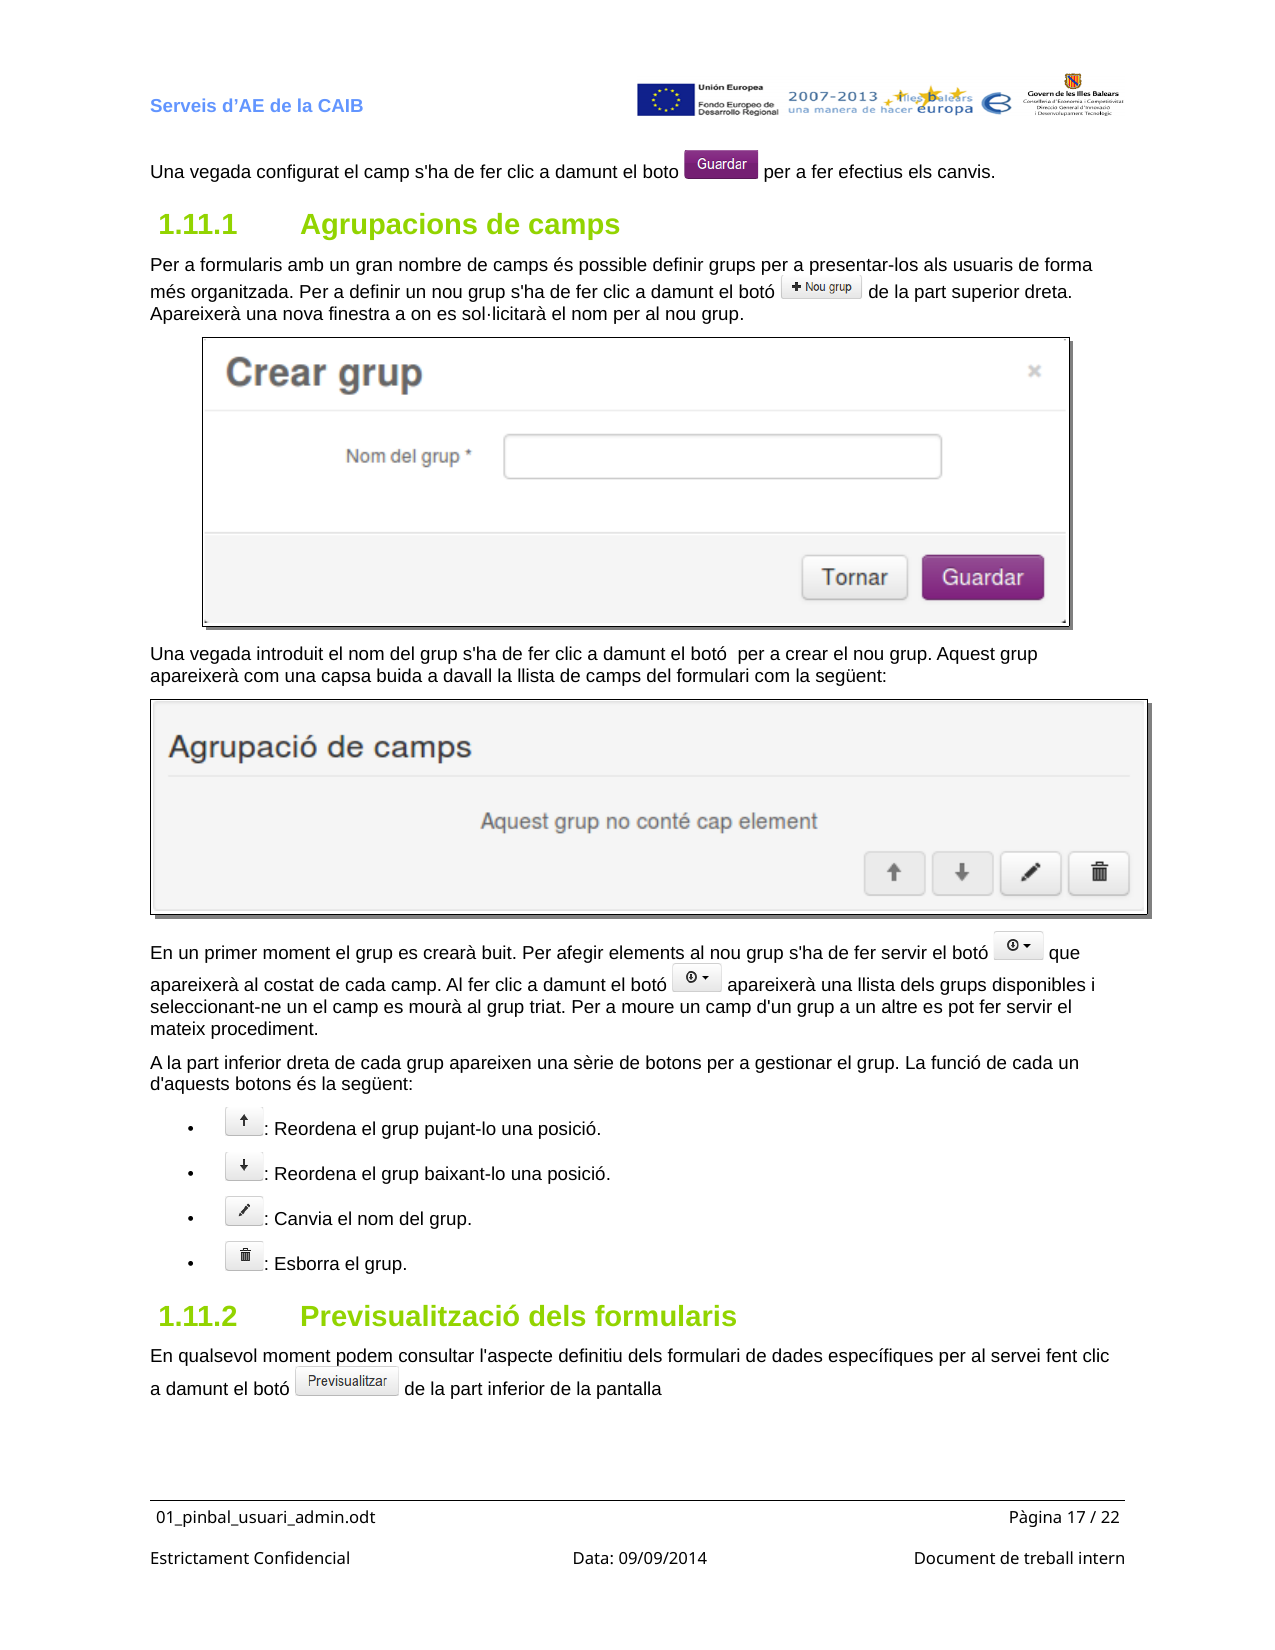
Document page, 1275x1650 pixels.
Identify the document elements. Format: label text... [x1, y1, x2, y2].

picture [636, 73, 1125, 116]
text En un primer moment el grup es crearà buit. Per afegir elements al nou grup s'ha de fer servir el botó que apareixerà al costat de cada camp. Al fer clic a damunt el botó apareixerà una llista dels grups disponibles i seleccionant-ne un el camp es mourà al grup triat. Per a moure un camp d'un grup a un altre es pot fer servir el mateix procediment. [150, 931, 1125, 1039]
list : Reordena el grup pujant-lo una posició. [187, 1107, 1125, 1139]
subtitle Previsualització dels formularis [150, 1299, 1125, 1333]
picture [672, 963, 722, 992]
picture [780, 275, 863, 299]
list : Canvia el nom del grup. [187, 1197, 1125, 1229]
list : Reordena el grup baixant-lo una posició. [187, 1152, 1125, 1184]
text A la part inferior dreta de cada grup apareixen una sèrie de botons per a gestionar el grup. La funció de cada un d'aquests botons és la següent: [150, 1051, 1125, 1094]
text Una vegada introduit el nom del grup s'ha de fer clic a damunt el botó per a crear el nou grup. Aquest grup apareixerà com una capsa buida a davall la llista de camps del formulari com la següent: [150, 643, 1125, 686]
picture [204, 339, 1066, 623]
list : Esborra el grup. [187, 1242, 1125, 1274]
picture [225, 1107, 264, 1136]
picture [225, 1152, 264, 1181]
picture [295, 1366, 399, 1396]
text Una vegada configurat el camp s'ha de fer clic a damunt el boto per a fer efectius els canvis. [150, 150, 1125, 182]
picture [153, 701, 1144, 911]
picture [684, 150, 759, 179]
text En qualsevol moment podem consultar l'aspecte definitiu dels formulari de dades específiques per al servei fent clic a damunt el botó de la part inferior de la pantalla [150, 1345, 1125, 1399]
text Per a formularis amb un gran nombre de camps és possible definir grups per a presentar-los als usuaris de forma més organitzada. Per a definir un nou grup s'ha de fer clic a damunt el botó de la part superior dreta. Apareixerà una nova finestra a on es sol·licitarà el nom per al nou grup. [150, 253, 1125, 324]
subtitle Agrupacions de camps [150, 207, 1125, 241]
picture [993, 931, 1044, 960]
picture [225, 1241, 264, 1271]
picture [225, 1196, 264, 1226]
